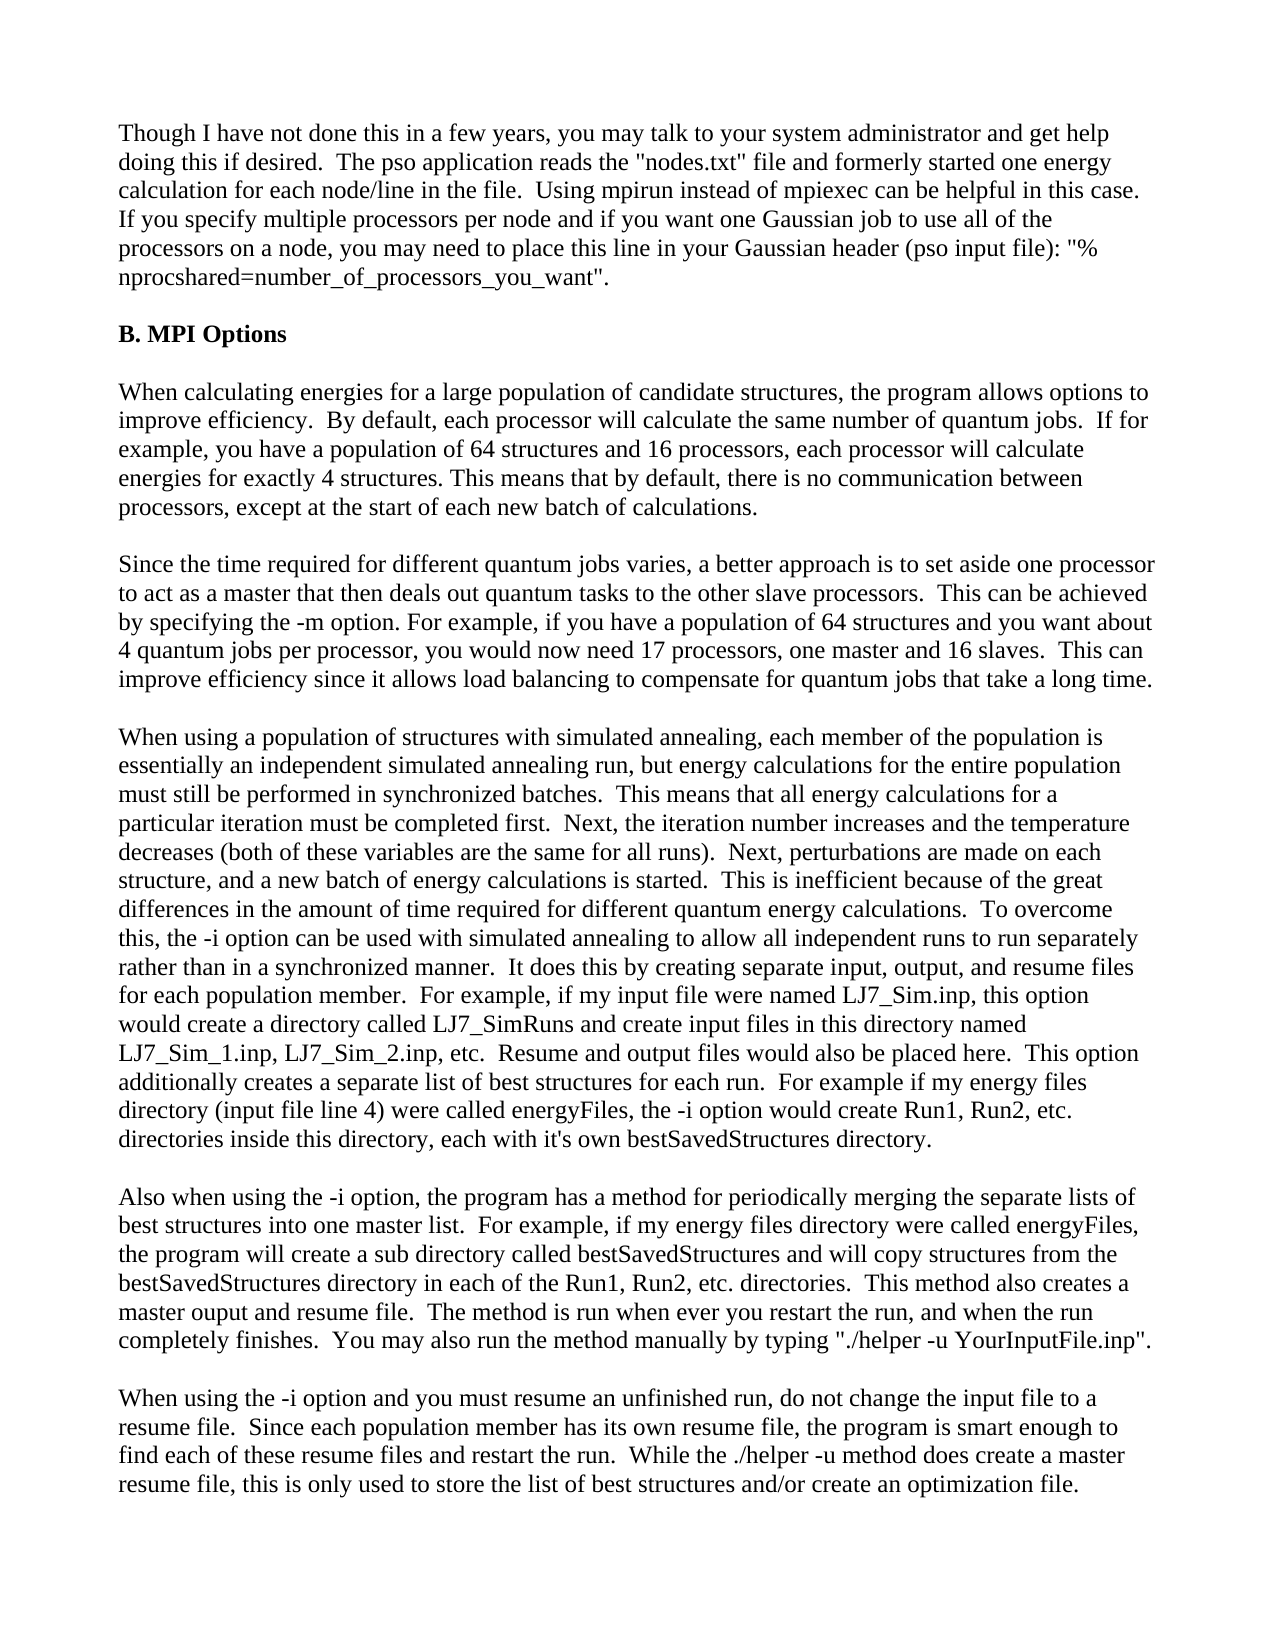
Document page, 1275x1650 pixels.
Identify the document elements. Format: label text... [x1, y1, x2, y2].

text When using a population of structures with simulated annealing, each member of the population is essentially an independent simulated annealing run, but energy calculations for the entire population must still be performed in synchronized batches. This means that all energy calculations for a particular iteration must be completed first. Next, the iteration number increases and the temperature decreases (both of these variables are the same for all runs). Next, perturbations are made on each structure, and a new batch of energy calculations is started. This is inefficient because of the great differences in the amount of time required for different quantum energy calculations. To overcome this, the -i option can be used with simulated annealing to allow all independent runs to run separately rather than in a synchronized manner. It does this by creating separate input, output, and resume files for each population member. For example, if my input file were named LJ7_Sim.inp, this option would create a directory called LJ7_SimRuns and create input files in this directory named LJ7_Sim_1.inp, LJ7_Sim_2.inp, etc. Resume and output files would also be placed here. This option additionally creates a separate list of best structures for each run. For example if my energy files directory (input file line 4) were called energyFiles, the -i option would create Run1, Run2, etc. directories inside this directory, each with it's own bestSavedStructures directory. [118, 722, 1157, 1153]
text Also when using the -i option, the program has a method for periodically merging the separate lists of best structures into one master list. For example, if my energy files directory were called energyFiles, the program will create a sub directory called bestSavedStructures and will copy structures from the bestSavedStructures directory in each of the Run1, Run2, etc. directories. This method also creates a master ouput and resume file. The method is run when ever you restart the run, and when the run completely finishes. You may also run the method manually by typing "./helper -u YourInputFile.inp". [118, 1182, 1157, 1354]
text When calculating energies for a large population of candidate structures, the program allows options to improve efficiency. By default, each processor will calculate the same number of quantum jobs. If for example, you have a population of 64 structures and 16 processors, each processor will calculate energies for exactly 4 structures. This means that by default, there is no communication between processors, except at the start of each new batch of calculations. [118, 377, 1157, 521]
text Though I have not done this in a few years, you may talk to your system administrator and get help doing this if desired. The pso application reads the "nodes.txt" file and formerly started one energy calculation for each node/line in the file. Using mpirun instead of mpiexec can be helpful in this case. If you specify multiple processors per node and if you want one Gaussian job to use all of the processors on a node, you may need to place this line in your Gaussian header (pso input file): "% nprocshared=number_of_processors_you_want". [118, 118, 1157, 291]
text Since the time required for different quantum jobs varies, a better approach is to set aside one processor to act as a master that then deals out quantum tasks to the other slave processors. This can be achieved by specifying the -m option. For example, if you have a population of 64 structures and you want about 4 quantum jobs per processor, you would now need 17 processors, one master and 16 slaves. This can improve efficiency since it allows load balancing to compensate for quantum jobs that take a long time. [118, 549, 1157, 693]
text B. MPI Options [118, 319, 1157, 348]
text When using the -i option and you must resume an unfinished run, do not change the input file to a resume file. Since each population member has its own resume file, the program is smart enough to find each of these resume files and restart the run. While the ./helper -u method does create a master resume file, this is only used to store the list of best structures and/or create an optimization file. [118, 1383, 1157, 1498]
